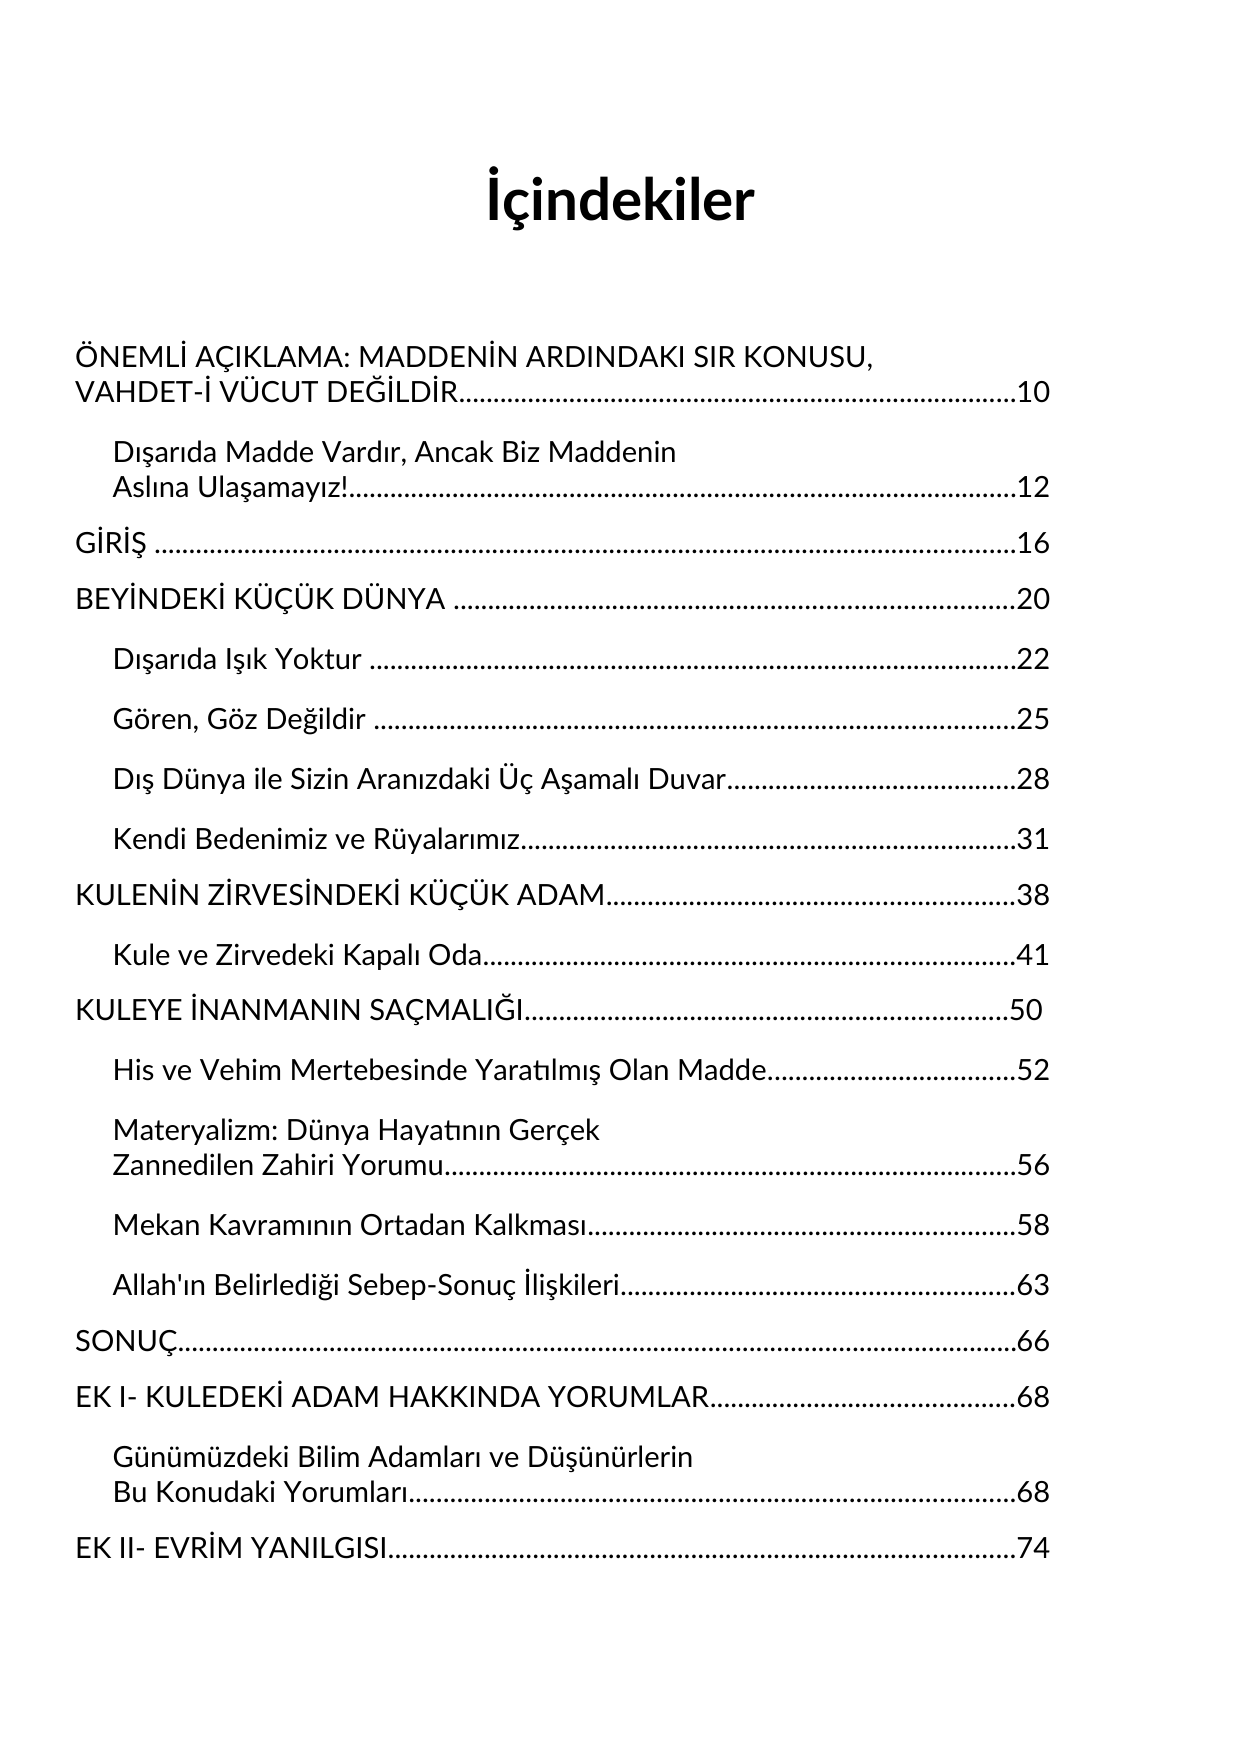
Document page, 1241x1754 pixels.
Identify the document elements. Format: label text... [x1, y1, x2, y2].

subtitle His ve Vehim Mertebesinde Yaratılmış Olan Madde. 52 [112, 1052, 1165, 1087]
subtitle Dışarıda Işık Yoktur 22 [112, 640, 1165, 675]
subtitle İçindekiler [75, 162, 1165, 232]
subtitle EK I- KULEDEKİ ADAM HAKKINDA YORUMLAR 68 [75, 1379, 1165, 1414]
subtitle KULEYE İNANMANIN SAÇMALIĞI 50 [75, 992, 1165, 1027]
subtitle GİRİŞ 16 [75, 524, 1165, 559]
subtitle Kule ve Zirvedeki Kapalı Oda 41 [112, 936, 1165, 971]
subtitle Allah'ın Belirlediği Sebep-Sonuç İlişkileri 63 [112, 1267, 1165, 1302]
subtitle EK II- EVRİM YANILGISI 74 [75, 1529, 1165, 1564]
subtitle BEYİNDEKİ KÜÇÜK DÜNYA 20 [75, 580, 1165, 615]
subtitle SONUÇ 66 [75, 1323, 1165, 1358]
subtitle Materyalizm: Dünya Hayatının Gerçek Zannedilen Zahiri Yorumu 56 [112, 1112, 1165, 1182]
subtitle KULENİN ZİRVESİNDEKİ KÜÇÜK ADAM 38 [75, 876, 1165, 911]
subtitle Gören, Göz Değildir 25 [112, 700, 1165, 735]
subtitle Mekan Kavramının Ortadan Kalkması 58 [112, 1207, 1165, 1242]
subtitle Dış Dünya ile Sizin Aranızdaki Üç Aşamalı Duvar 28 [112, 760, 1165, 795]
subtitle Günümüzdeki Bilim Adamları ve Düşünürlerin Bu Konudaki Yorumları 68 [112, 1439, 1165, 1509]
subtitle Kendi Bedenimiz ve Rüyalarımız 31 [112, 820, 1165, 855]
subtitle ÖNEMLİ AÇIKLAMA: MADDENİN ARDINDAKI SIR KONUSU, VAHDET-İ VÜCUT DEĞİLDİR 10 [75, 339, 1165, 409]
subtitle Dışarıda Madde Vardır, Ancak Biz Maddenin Aslına Ulaşamayız! 12 [112, 434, 1165, 504]
